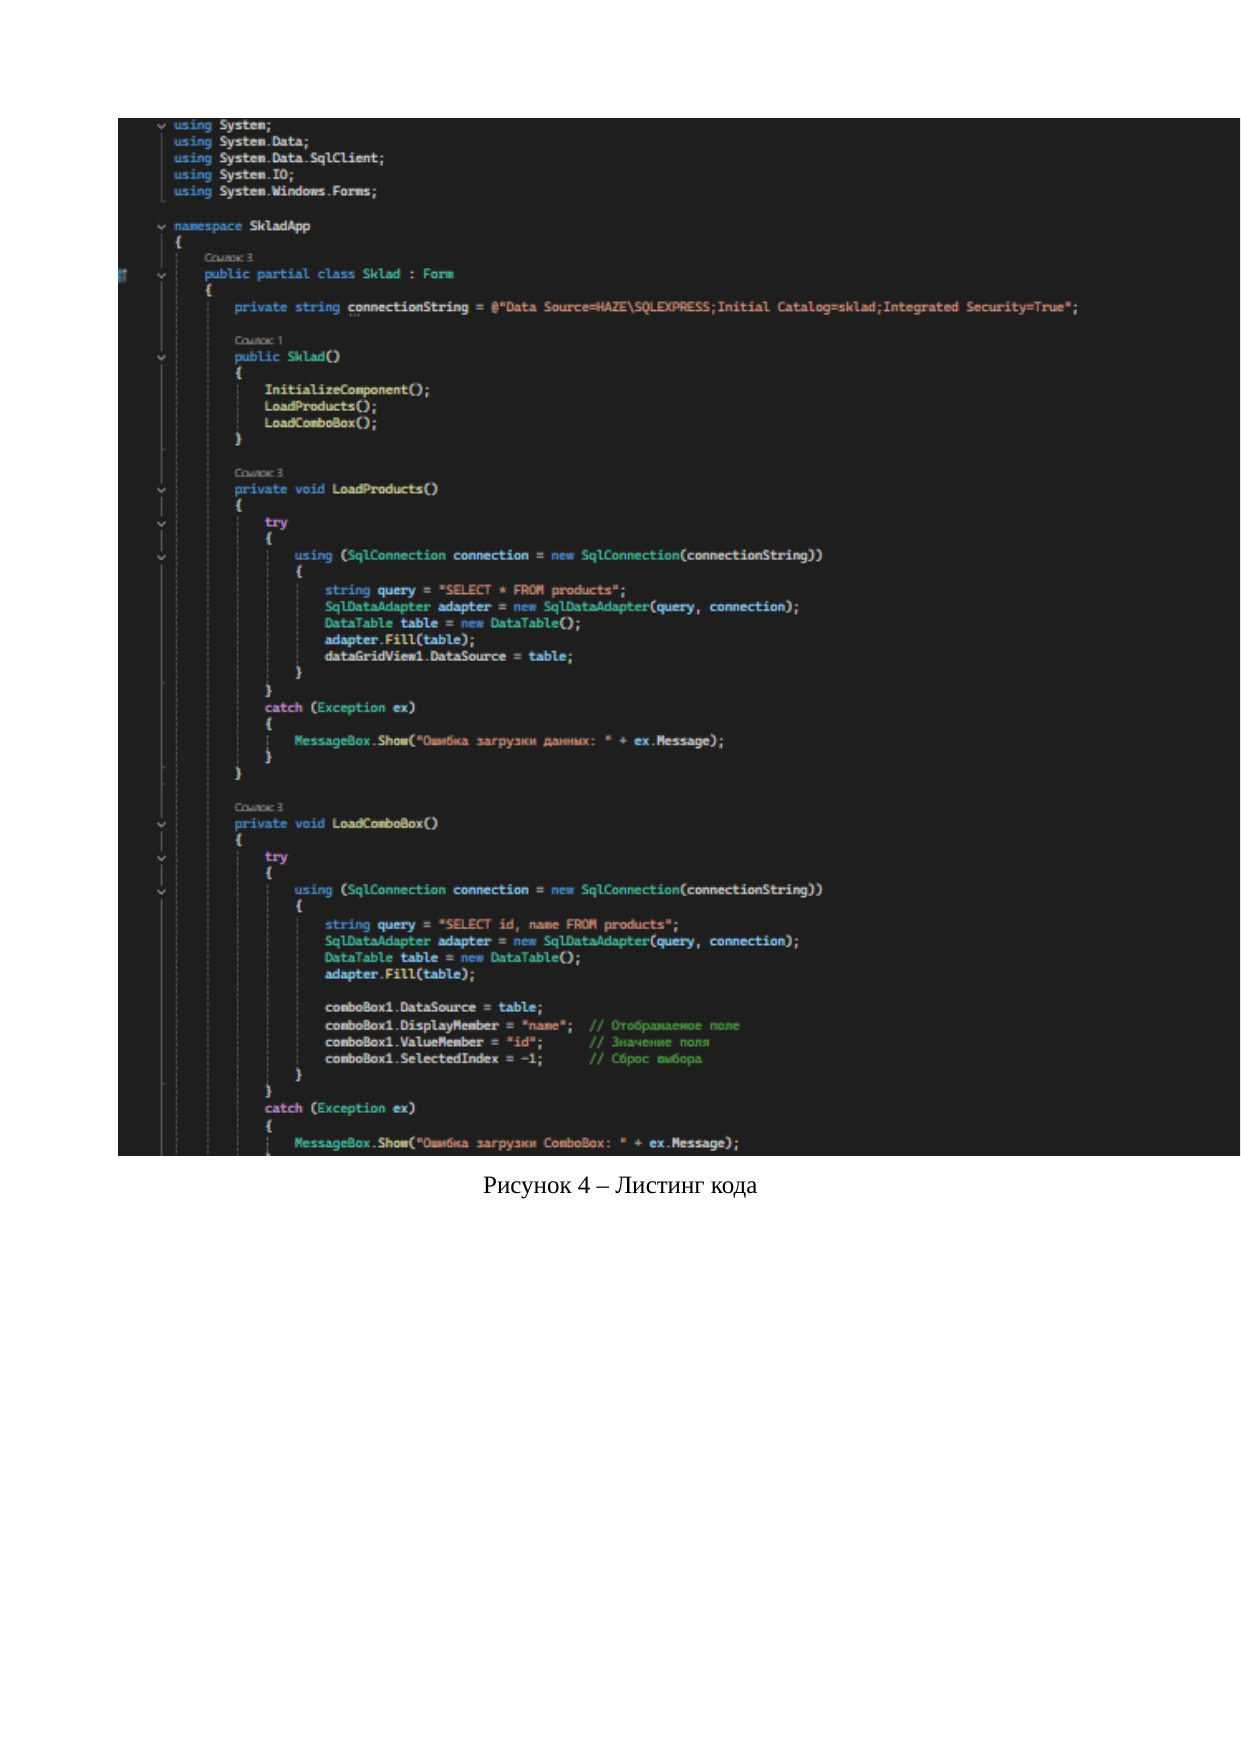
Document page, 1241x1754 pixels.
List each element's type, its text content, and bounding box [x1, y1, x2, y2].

picture [118, 118, 1241, 1156]
text Рисунок 4 – Листинг кода [118, 1170, 1122, 1199]
